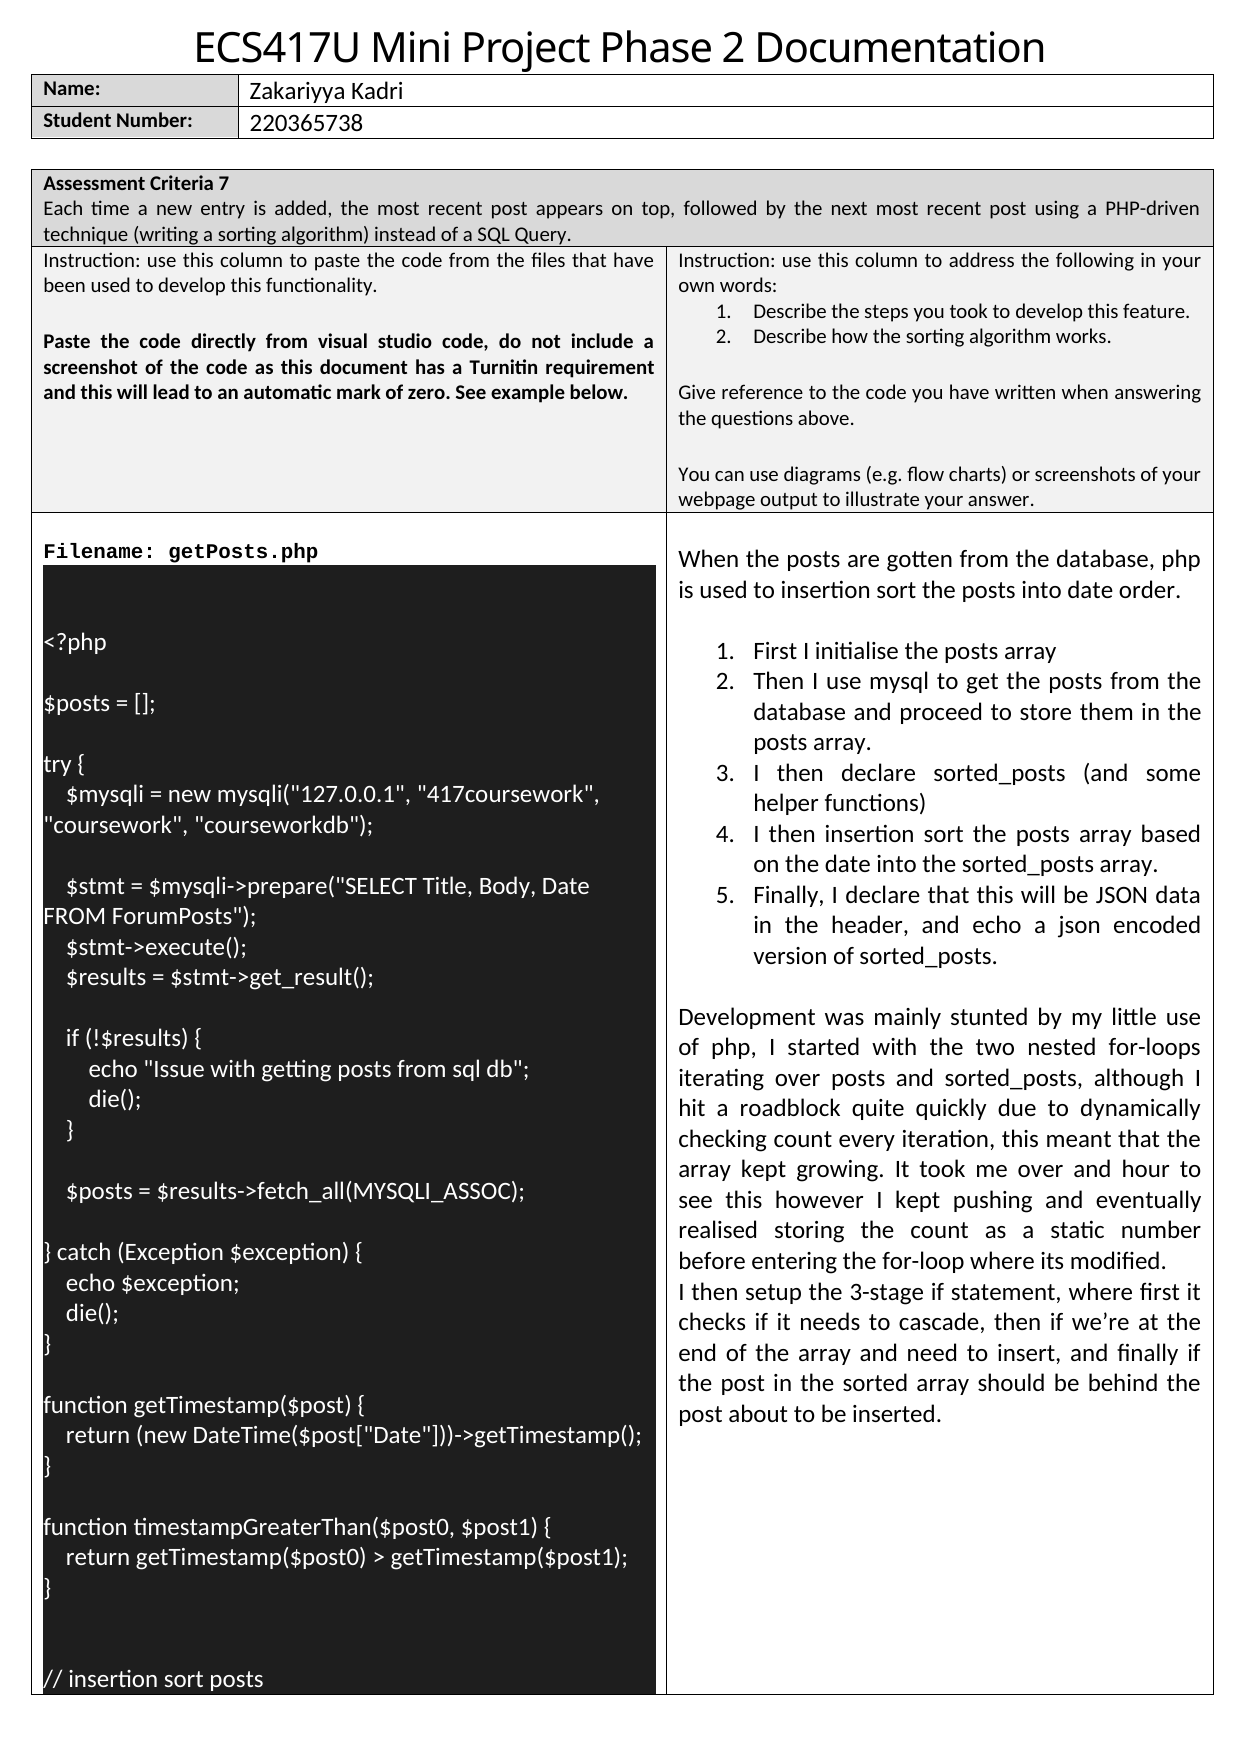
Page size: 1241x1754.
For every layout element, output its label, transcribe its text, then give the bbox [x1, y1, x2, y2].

table_cell When the posts are gotten from the database, php is used to insertion sort the posts into date order. First I initialise the posts array Then I use mysql to get the posts from the database and proceed to store them in the posts array. I then declare sorted_posts (and some helper functions) I then insertion sort the posts array based on the date into the sorted_posts array. Finally, I declare that this will be JSON data in the header, and echo a json encoded version of sorted_posts. Development was mainly stunted by my little use of php, I started with the two nested for-loops iterating over posts and sorted_posts, although I hit a roadblock quite quickly due to dynamically checking count every iteration, this meant that the array kept growing. It took me over and hour to see this however I kept pushing and eventually realised storing the count as a static number before entering the for-loop where its modified. I then setup the 3-stage if statement, where first it checks if it needs to cascade, then if we’re at the end of the array and need to insert, and finally if the post in the sorted array should be behind the post about to be inserted. [667, 513, 1213, 1694]
table_header Assessment Criteria 7 Each time a new entry is added, the most recent post appears on top, followed by the next most recent post using a PHP-driven technique (writing a sorting algorithm) instead of a SQL Query. [32, 170, 1213, 246]
title ECS417U Mini Project Phase 2 Documentation [150, 17, 1090, 74]
table_cell Instruction: use this column to paste the code from the files that have been used to develop this functionality. Paste the code directly from visual studio code, do not include a screenshot of the code as this document has a Turnitin requirement and this will lead to an automatic mark of zero. See example below. [32, 247, 666, 512]
table_header Zakariyya Kadri [239, 75, 1213, 106]
table_header Name: [32, 75, 238, 106]
table_cell Instruction: use this column to address the following in your own words: Describe the steps you took to develop this feature. Describe how the sorting algorithm works. Give reference to the code you have written when answering the questions above. You can use diagrams (e.g. flow charts) or screenshots of your webpage output to illustrate your answer. [667, 247, 1213, 512]
table_cell Student Number: [32, 107, 238, 137]
table_cell 220365738 [239, 107, 1213, 137]
table_cell Filename: getPosts.php <?php $posts = []; try { $mysqli = new mysqli("127.0.0.1", "417coursework", "coursework", "courseworkdb"); $stmt = $mysqli->prepare("SELECT Title, Body, Date FROM ForumPosts"); $stmt->execute(); $results = $stmt->get_result(); if (!$results) { echo "Issue with getting posts from sql db"; die(); } $posts = $results->fetch_all(MYSQLI_ASSOC); } catch (Exception $exception) { echo $exception; die(); } function getTimestamp($post) { return (new DateTime($post["Date"]))->getTimestamp(); } function timestampGreaterThan($post0, $post1) { return getTimestamp($post0) > getTimestamp($post1); } // insertion sort posts $sorted_posts = []; for ($i = 0; $i < count($posts); $i++) { $shift = null; $sorted_posts_count = count($sorted_posts); for ($j = 0; $j < $sorted_posts_count + 1; $j++) { if (!is_null($shift)) { $temp = $sorted_posts[$j]; $sorted_posts[$j] = $shift; $shift = $temp; } else if (count($sorted_posts) == $j) { $sorted_posts[$j] = $posts[$i]; }else if (timestampGreaterThan($posts[$i], $sorted_posts[$j])) { $shift = $sorted_posts[$j]; $sorted_posts[$j] = $posts[$i]; } } } header("Content-Type: application/json; charset=utf-8"); echo json_encode($sorted_posts); ?> [32, 513, 666, 1694]
